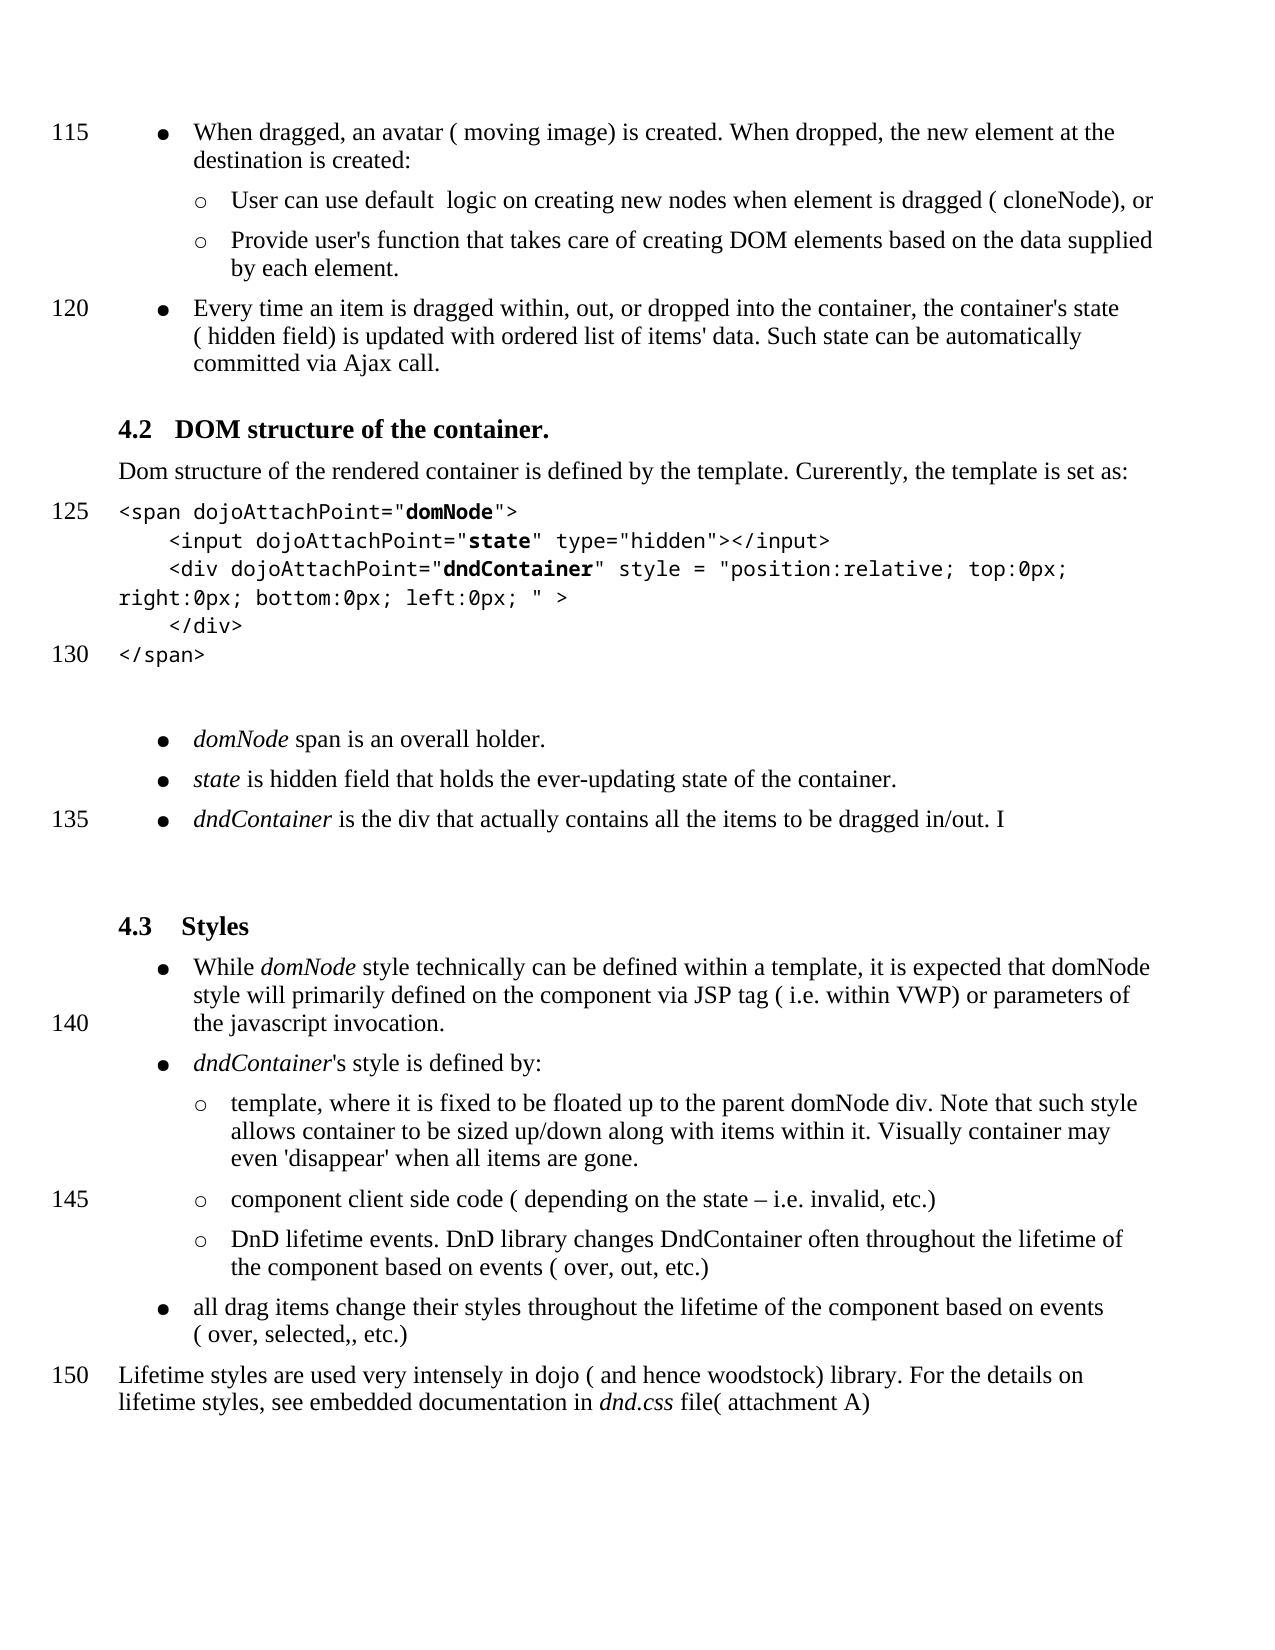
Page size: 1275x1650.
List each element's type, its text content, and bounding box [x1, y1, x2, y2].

subtitle DOM structure of the container. [118, 415, 1157, 445]
text </span> [118, 640, 1157, 668]
list DnD lifetime events. DnD library changes DndContainer often throughout the lifetime of the component based on events ( over, out, etc.) [193, 1225, 1157, 1280]
text Lifetime styles are used very intensely in dojo ( and hence woodstock) library. For the details on lifetime styles, see embedded documentation in dnd.css file( attachment A) [118, 1361, 1157, 1416]
text </div> [118, 611, 1157, 640]
list User can use default logic on creating new nodes when element is dragged ( cloneNode), or [193, 186, 1157, 214]
list When dragged, an avatar ( moving image) is created. When dropped, the new element at the destination is created: [156, 118, 1157, 173]
list Every time an item is dragged within, out, or dropped into the container, the container's state ( hidden field) is updated with ordered list of items' data. Such state can be automatically committed via Ajax call. [156, 294, 1157, 377]
list template, where it is fixed to be floated up to the parent domNode div. Note that such style allows container to be sized up/down along with items within it. Visually container may even 'disappear' when all items are gone. [193, 1089, 1157, 1172]
list While domNode style technically can be defined within a template, it is expected that domNode style will primarily defined on the component via JSP tag ( i.e. within VWP) or parameters of the javascript invocation. [156, 953, 1157, 1036]
list Provide user's function that takes care of creating DOM elements based on the data supplied by each element. [193, 226, 1157, 282]
text <input dojoAttachPoint="state" type="hidden"></input> [118, 526, 1157, 554]
list component client side code ( depending on the state – i.e. invalid, etc.) [193, 1185, 1157, 1212]
text Dom structure of the rendered container is defined by the template. Curerently, the template is set as: [118, 457, 1157, 485]
subtitle Styles [118, 911, 1157, 941]
text <div dojoAttachPoint="dndContainer" style = "position:relative; top:0px; right:0px; bottom:0px; left:0px; " > [118, 554, 1157, 611]
list dndContainer is the div that actually contains all the items to be dragged in/out. I [156, 805, 1157, 833]
list state is hidden field that holds the ever-updating state of the container. [156, 765, 1157, 793]
list dndContainer's style is defined by: [156, 1049, 1157, 1077]
list domNode span is an overall holder. [156, 725, 1157, 753]
text <span dojoAttachPoint="domNode"> [118, 497, 1157, 526]
list all drag items change their styles throughout the lifetime of the component based on events ( over, selected,, etc.) [156, 1293, 1157, 1348]
